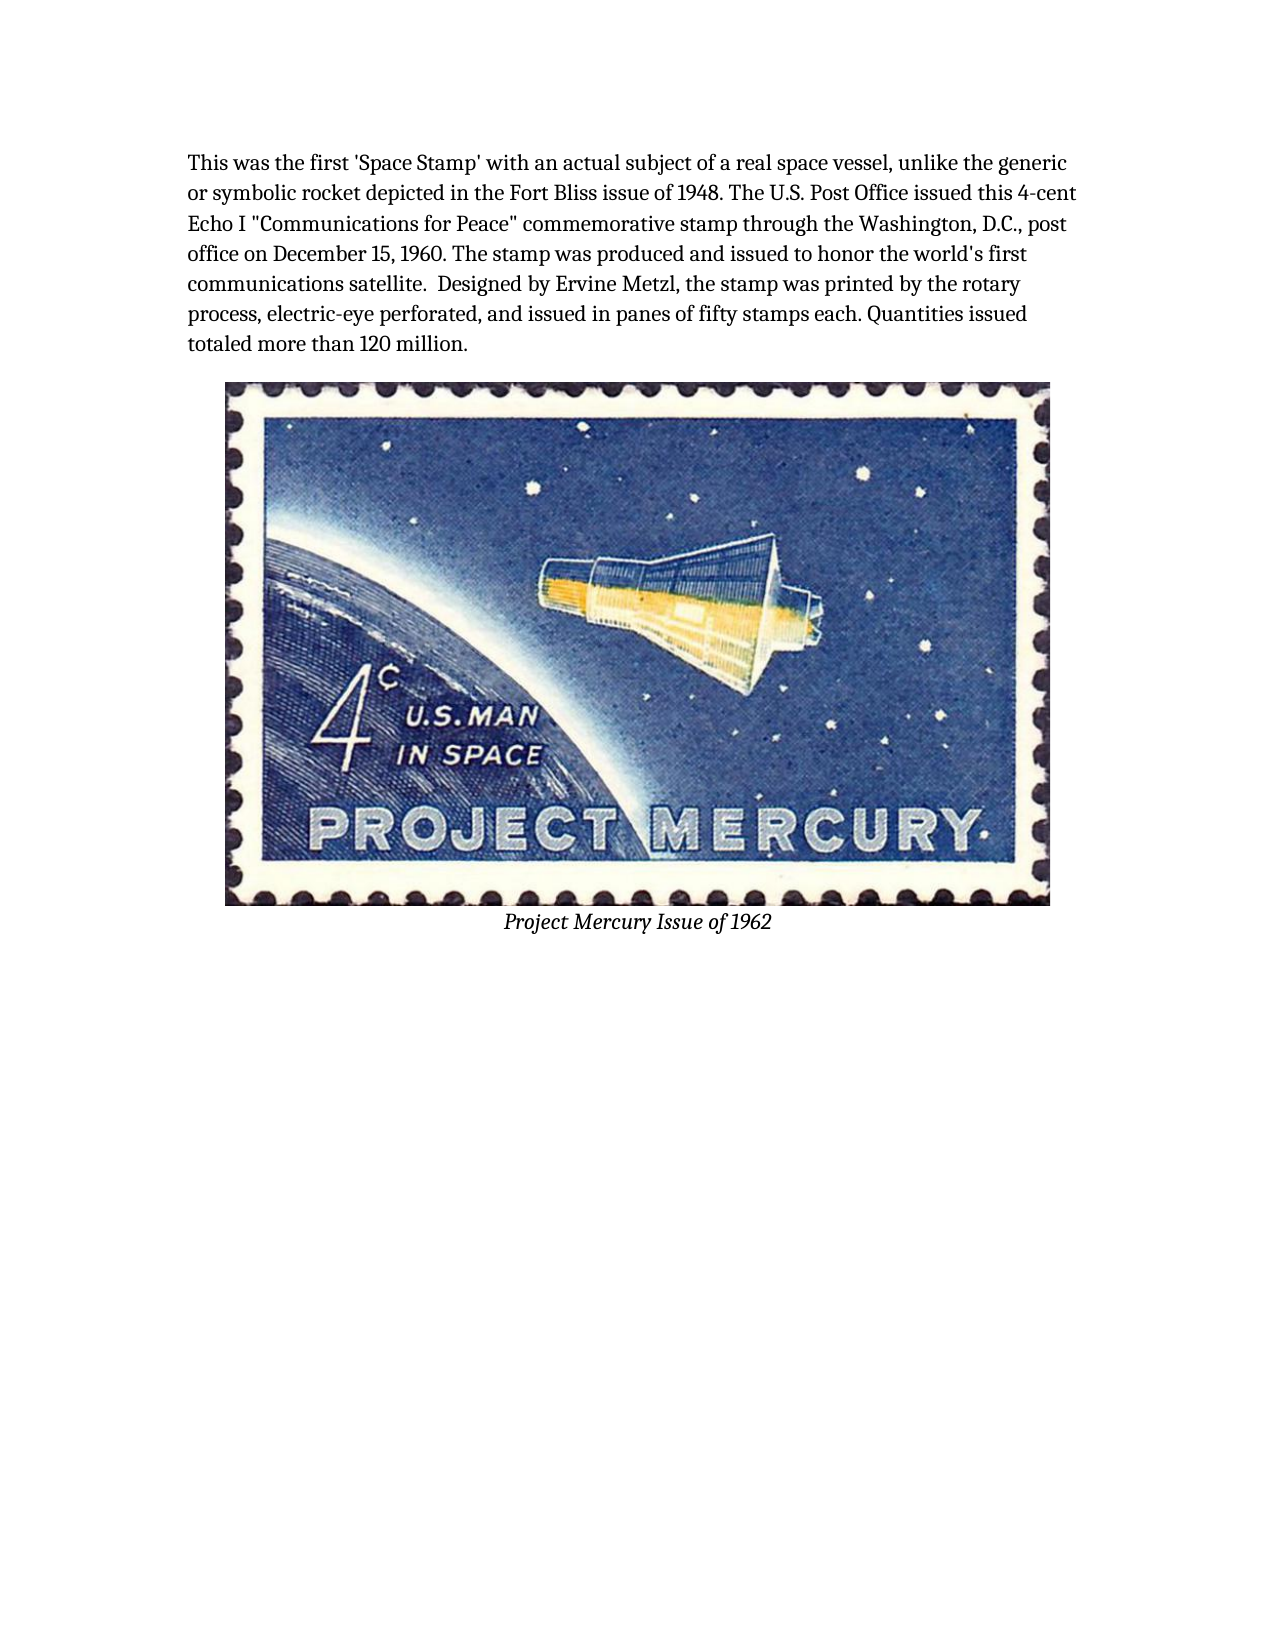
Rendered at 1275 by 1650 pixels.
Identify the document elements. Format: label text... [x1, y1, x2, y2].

picture [225, 382, 1050, 906]
text Project Mercury Issue of 1962 [187, 382, 1087, 936]
text This was the first 'Space Stamp' with an actual subject of a real space vessel, unlike the generic or symbolic rocket depicted in the Fort Bliss issue of 1948. The U.S. Post Office issued this 4-cent Echo I "Communications for Peace" commemorative stamp through the Washington, D.C., post office on December 15, 1960. The stamp was produced and issued to honor the world's first communications satellite. Designed by Ervine Metzl, the stamp was printed by the rotary process, electric-eye perforated, and issued in panes of fifty stamps each. Quantities issued totaled more than 120 million. [187, 150, 1087, 358]
